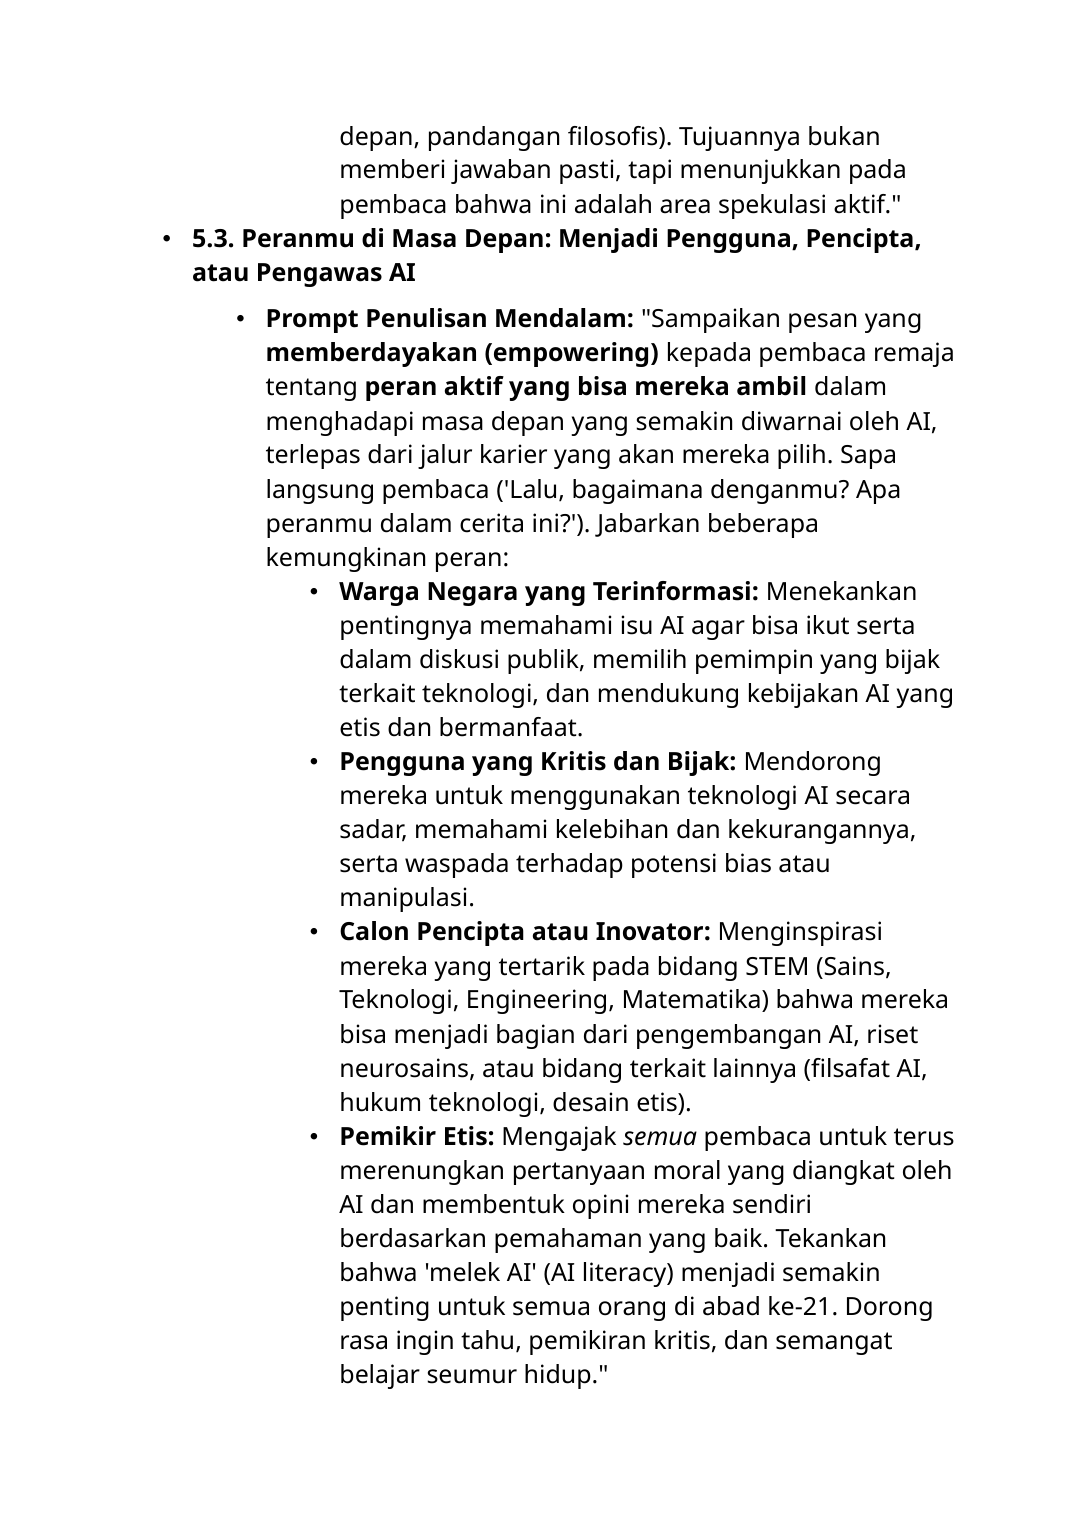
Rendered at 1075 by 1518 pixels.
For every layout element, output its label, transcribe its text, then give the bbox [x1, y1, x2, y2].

list Prompt Penulisan Mendalam: "Sampaikan pesan yang memberdayakan (empowering) kepada pembaca remaja tentang peran aktif yang bisa mereka ambil dalam menghadapi masa depan yang semakin diwarnai oleh AI, terlepas dari jalur karier yang akan mereka pilih. Sapa langsung pembaca ('Lalu, bagaimana denganmu? Apa peranmu dalam cerita ini?'). Jabarkan beberapa kemungkinan peran: [236, 301, 957, 573]
list depan, pandangan filosofis). Tujuannya bukan memberi jawaban pasti, tapi menunjukkan pada pembaca bahwa ini adalah area spekulasi aktif." [309, 118, 957, 220]
list Warga Negara yang Terinformasi: Menekankan pentingnya memahami isu AI agar bisa ikut serta dalam diskusi publik, memilih pemimpin yang bijak terkait teknologi, dan mendukung kebijakan AI yang etis dan bermanfaat. [309, 573, 957, 744]
list Pemikir Etis: Mengajak semua pembaca untuk terus merenungkan pertanyaan moral yang diangkat oleh AI dan membentuk opini mereka sendiri berdasarkan pemahaman yang baik. Tekankan bahwa 'melek AI' (AI literacy) menjadi semakin penting untuk semua orang di abad ke-21. Dorong rasa ingin tahu, pemikiran kritis, dan semangat belajar seumur hidup." [309, 1118, 957, 1391]
list Calon Pencipta atau Inovator: Menginspirasi mereka yang tertarik pada bidang STEM (Sains, Teknologi, Engineering, Matematika) bahwa mereka bisa menjadi bagian dari pengembangan AI, riset neurosains, atau bidang terkait lainnya (filsafat AI, hukum teknologi, desain etis). [309, 914, 957, 1118]
list 5.3. Peranmu di Masa Depan: Menjadi Pengguna, Pencipta, atau Pengawas AI [162, 220, 957, 288]
list Pengguna yang Kritis dan Bijak: Mendorong mereka untuk menggunakan teknologi AI secara sadar, memahami kelebihan dan kekurangannya, serta waspada terhadap potensi bias atau manipulasi. [309, 744, 957, 914]
